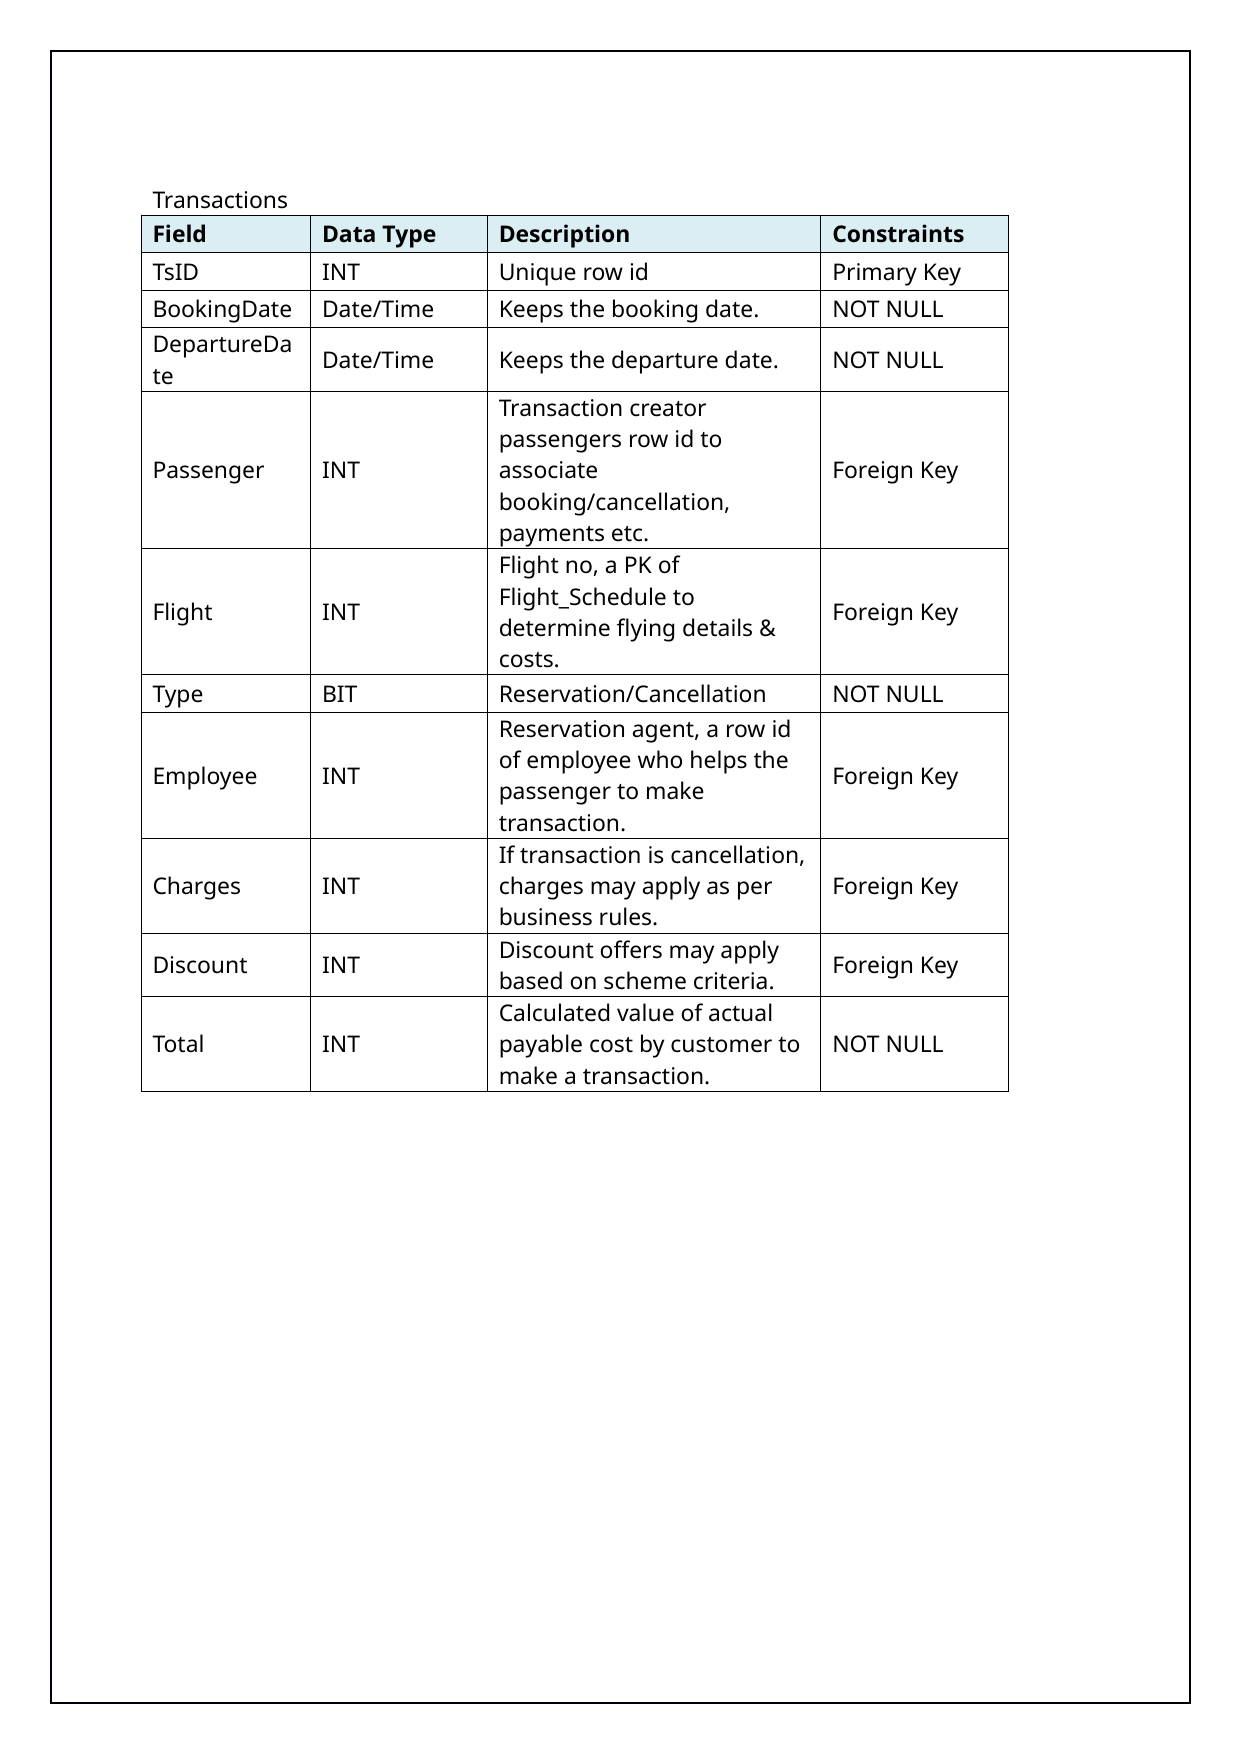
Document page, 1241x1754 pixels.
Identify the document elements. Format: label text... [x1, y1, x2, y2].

table_cell Discount offers may apply based on scheme criteria. [488, 934, 820, 996]
table_cell DepartureDate [142, 328, 310, 391]
table_cell Primary Key [821, 253, 1008, 290]
table_cell Foreign Key [821, 549, 1008, 674]
table_cell Foreign Key [821, 392, 1008, 548]
table_cell NOT NULL [821, 328, 1008, 391]
table_cell INT [311, 392, 487, 548]
table_cell INT [311, 839, 487, 932]
table_cell INT [311, 549, 487, 674]
table_cell INT [311, 934, 487, 996]
table_cell Charges [142, 839, 310, 932]
table_cell If transaction is cancellation, charges may apply as per business rules. [488, 839, 820, 932]
table_cell Passenger [142, 392, 310, 548]
table_cell TsID [142, 253, 310, 290]
table_cell NOT NULL [821, 291, 1008, 327]
table_cell INT [311, 997, 487, 1091]
table_cell Date/Time [311, 291, 487, 327]
table_cell Flight [142, 549, 310, 674]
table_cell Reservation agent, a row id of employee who helps the passenger to make transaction. [488, 713, 820, 838]
table_header Data Type [311, 216, 487, 252]
table_cell Foreign Key [821, 934, 1008, 996]
table_header Field [142, 216, 310, 252]
table_cell Calculated value of actual payable cost by customer to make a transaction. [488, 997, 820, 1091]
table_cell Foreign Key [821, 839, 1008, 932]
table_cell Transaction creator passengers row id to associate booking/cancellation, payments etc. [488, 392, 820, 548]
table_cell Reservation/Cancellation [488, 675, 820, 712]
table_cell Total [142, 997, 310, 1091]
table_header Constraints [821, 216, 1008, 252]
table_cell BIT [311, 675, 487, 712]
table_cell Keeps the departure date. [488, 328, 820, 391]
table_cell Type [142, 675, 310, 712]
table_cell NOT NULL [821, 675, 1008, 712]
text Transactions [152, 183, 1088, 215]
table_cell INT [311, 713, 487, 838]
table_cell NOT NULL [821, 997, 1008, 1091]
table_header Description [488, 216, 820, 252]
table_cell Flight no, a PK of Flight_Schedule to determine flying details & costs. [488, 549, 820, 674]
table_cell Employee [142, 713, 310, 838]
table_cell Discount [142, 934, 310, 996]
table_cell INT [311, 253, 487, 290]
table_cell Date/Time [311, 328, 487, 391]
table_cell BookingDate [142, 291, 310, 327]
table_cell Keeps the booking date. [488, 291, 820, 327]
table_cell Foreign Key [821, 713, 1008, 838]
table_cell Unique row id [488, 253, 820, 290]
